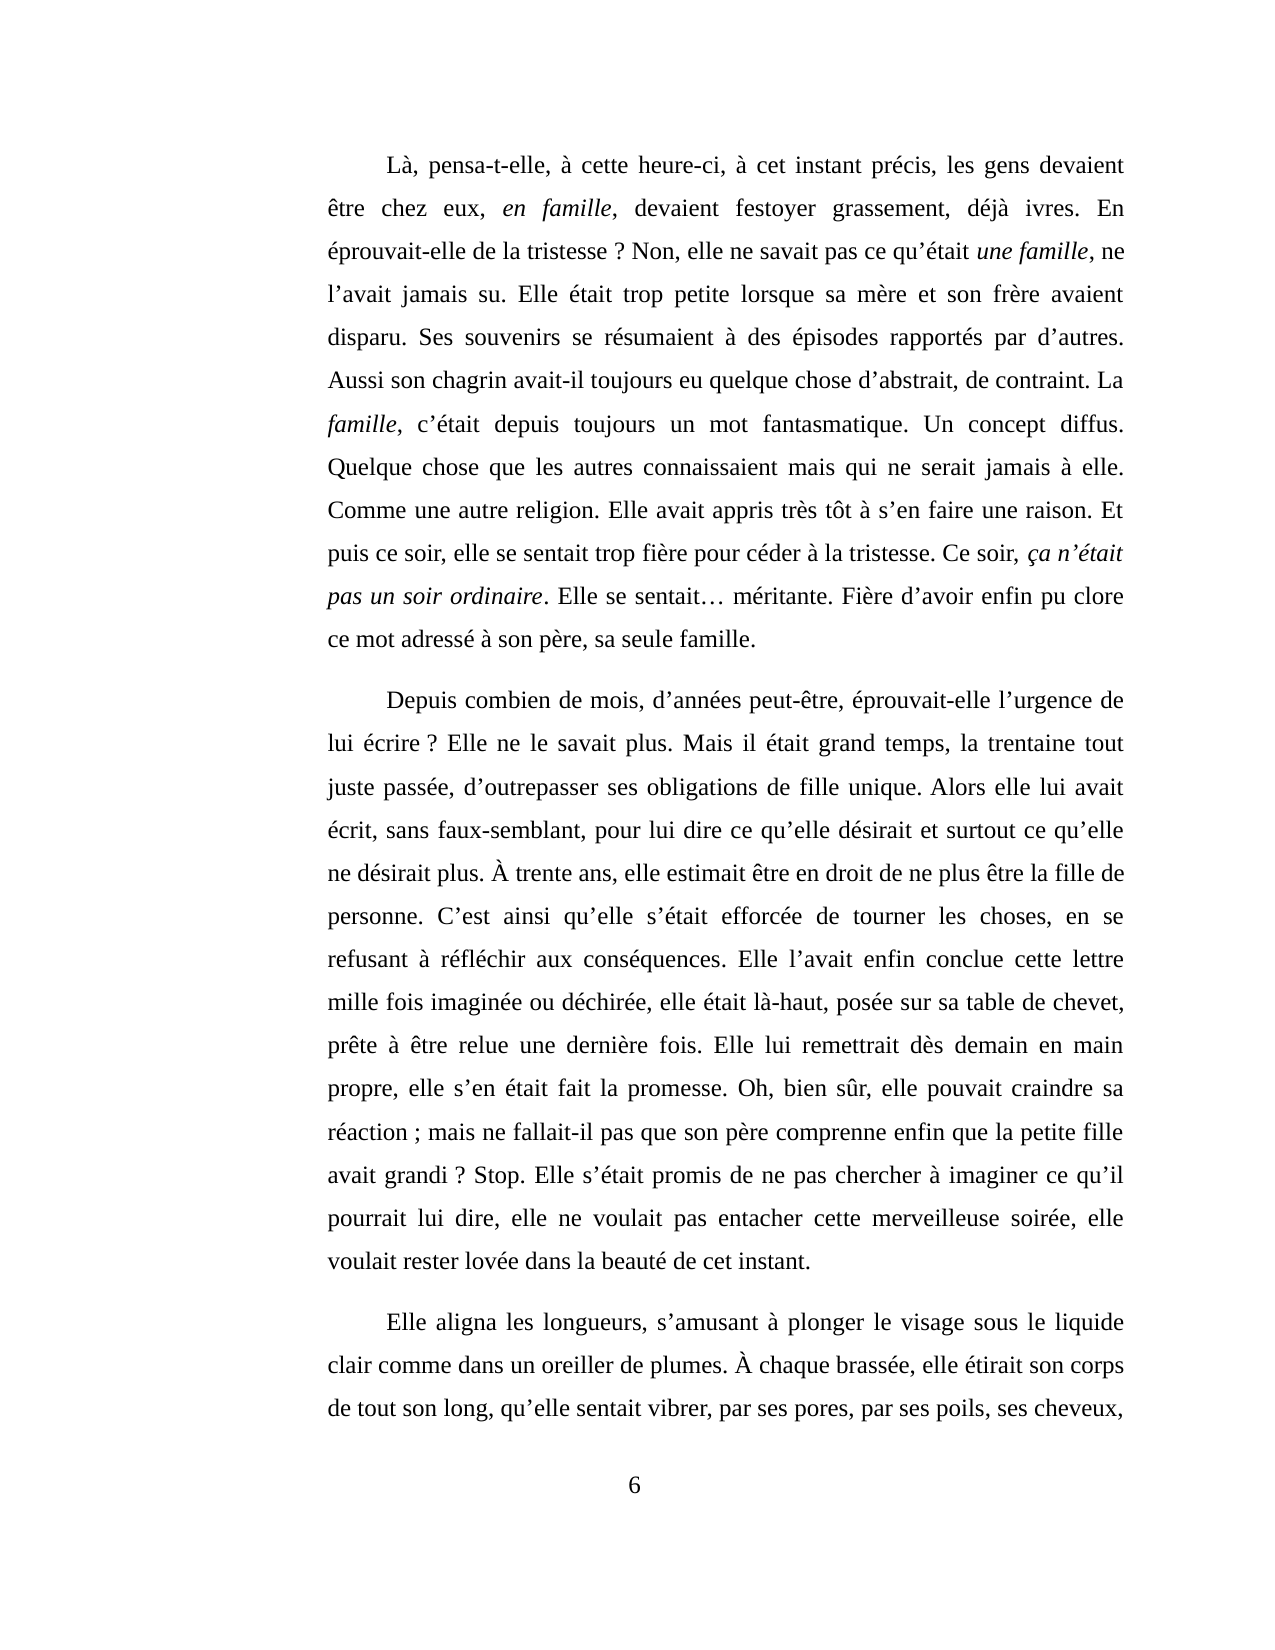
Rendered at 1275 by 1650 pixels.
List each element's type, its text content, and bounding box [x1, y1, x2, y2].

text Elle aligna les longueurs, s’amusant à plonger le visage sous le liquide clair comme dans un oreiller de plumes. À chaque brassée, elle étirait son corps de tout son long, qu’elle sentait vibrer, par ses pores, par ses poils, ses cheveux, [327, 1307, 1125, 1422]
text Là, pensa-t-elle, à cette heure-ci, à cet instant précis, les gens devaient être chez eux, en famille, devaient festoyer grassement, déjà ivres. En éprouvait-elle de la tristesse ? Non, elle ne savait pas ce qu’était une famille, ne l’avait jamais su. Elle était trop petite lorsque sa mère et son frère avaient disparu. Ses souvenirs se résumaient à des épisodes rapportés par d’autres. Aussi son chagrin avait-il toujours eu quelque chose d’abstrait, de contraint. La famille, c’était depuis toujours un mot fantasmatique. Un concept diffus. Quelque chose que les autres connaissaient mais qui ne serait jamais à elle. Comme une autre religion. Elle avait appris très tôt à s’en faire une raison. Et puis ce soir, elle se sentait trop fière pour céder à la tristesse. Ce soir, ça n’était pas un soir ordinaire. Elle se sentait… méritante. Fière d’avoir enfin pu clore ce mot adressé à son père, sa seule famille. [327, 150, 1125, 653]
text Depuis combien de mois, d’années peut-être, éprouvait-elle l’urgence de lui écrire ? Elle ne le savait plus. Mais il était grand temps, la trentaine tout juste passée, d’outrepasser ses obligations de fille unique. Alors elle lui avait écrit, sans faux-semblant, pour lui dire ce qu’elle désirait et surtout ce qu’elle ne désirait plus. À trente ans, elle estimait être en droit de ne plus être la fille de personne. C’est ainsi qu’elle s’était efforcée de tourner les choses, en se refusant à réfléchir aux conséquences. Elle l’avait enfin conclue cette lettre mille fois imaginée ou déchirée, elle était là-haut, posée sur sa table de chevet, prête à être relue une dernière fois. Elle lui remettrait dès demain en main propre, elle s’en était fait la promesse. Oh, bien sûr, elle pouvait craindre sa réaction ; mais ne fallait-il pas que son père comprenne enfin que la petite fille avait grandi ? Stop. Elle s’était promis de ne pas chercher à imaginer ce qu’il pourrait lui dire, elle ne voulait pas entacher cette merveilleuse soirée, elle voulait rester lovée dans la beauté de cet instant. [327, 685, 1125, 1275]
